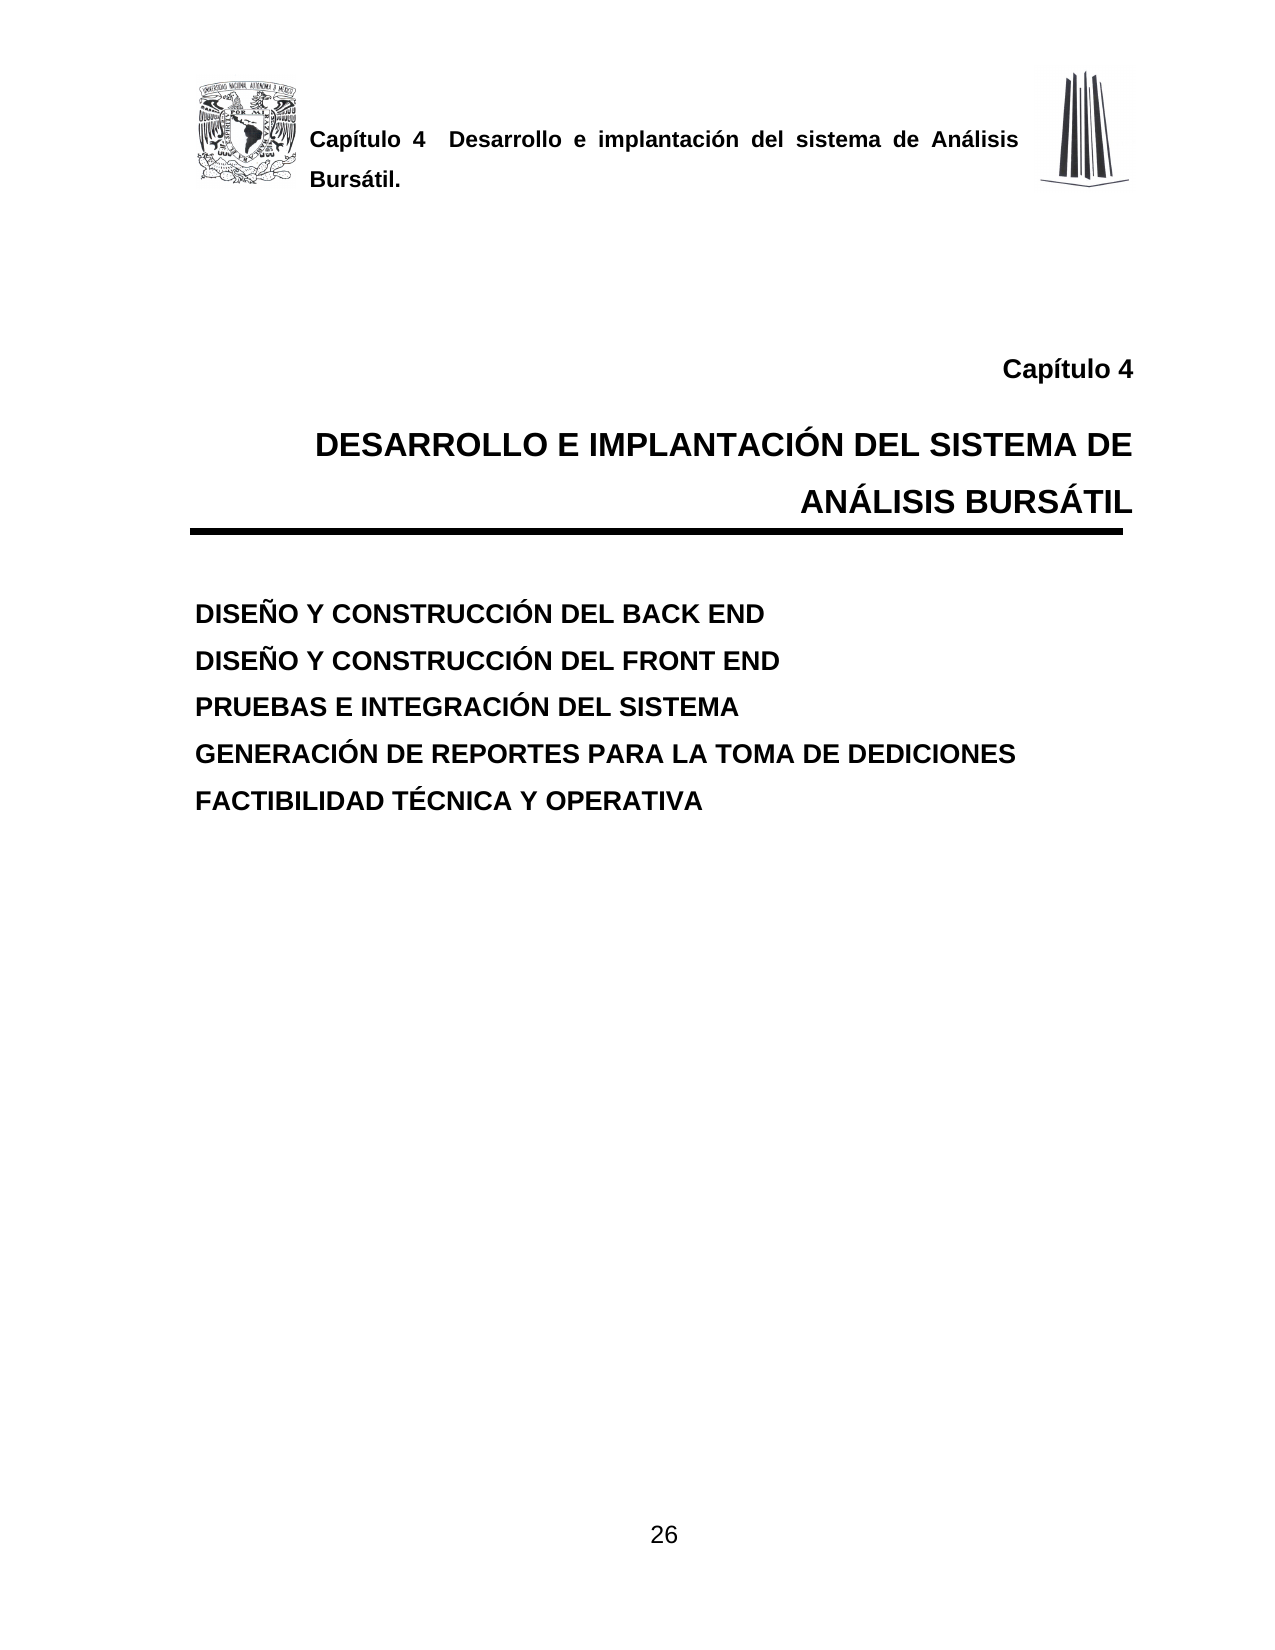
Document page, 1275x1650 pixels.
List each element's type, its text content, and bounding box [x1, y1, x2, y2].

text DISEÑO Y CONSTRUCCIÓN DEL BACK END [195, 598, 1133, 629]
text GENERACIÓN DE REPORTES PARA LA TOMA DE DEDICIONES [195, 738, 1133, 769]
text DESARROLLO E IMPLANTACIÓN DEL SISTEMA DE ANÁLISIS BURSÁTIL [195, 425, 1133, 521]
text DISEÑO Y CONSTRUCCIÓN DEL FRONT END [195, 644, 1133, 676]
text FACTIBILIDAD TÉCNICA Y OPERATIVA [195, 785, 1133, 816]
text PRUEBAS E INTEGRACIÓN DEL SISTEMA [195, 691, 1133, 723]
picture [1034, 65, 1136, 193]
text Capítulo 4 [195, 353, 1133, 384]
